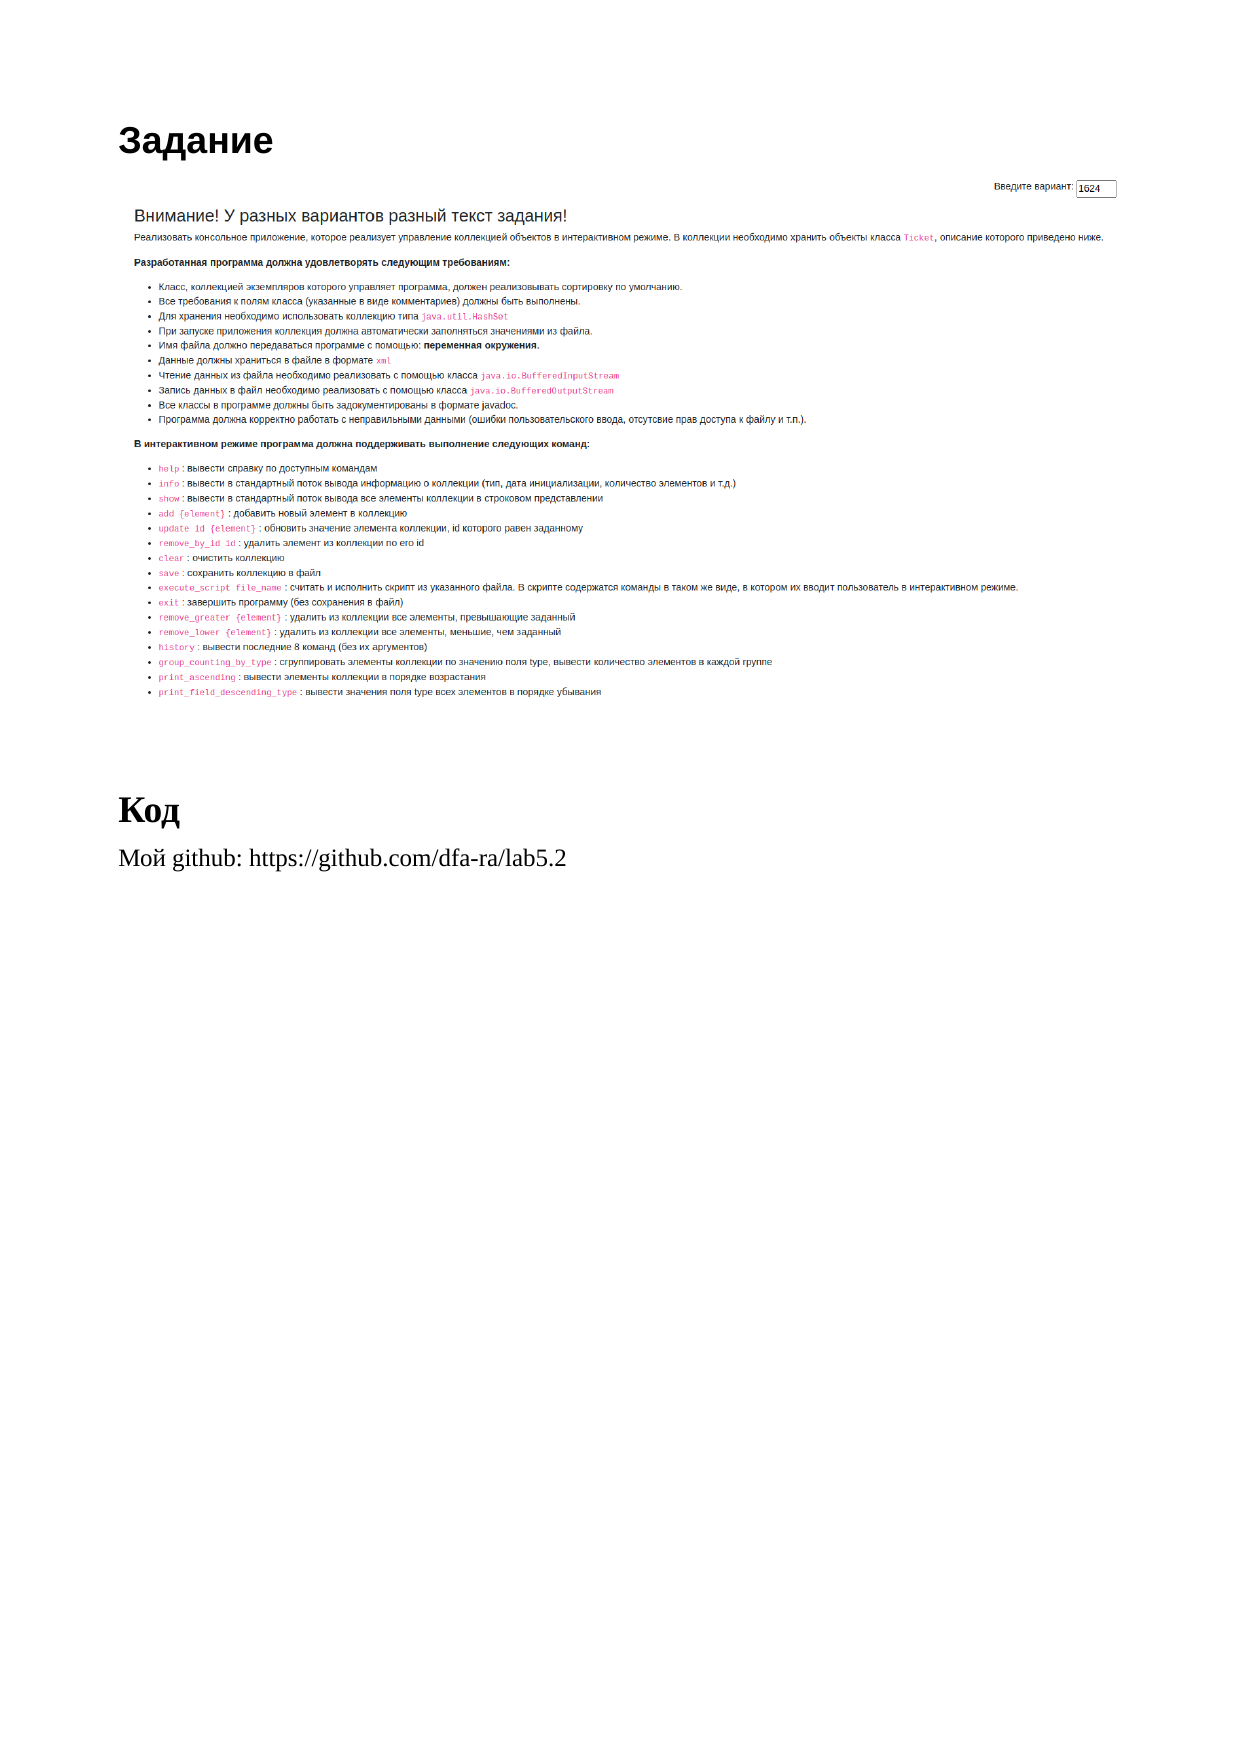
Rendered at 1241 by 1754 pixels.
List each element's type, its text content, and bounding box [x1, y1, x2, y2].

subtitle Задание [118, 118, 1122, 161]
subtitle Код [118, 787, 1122, 831]
text Мой github: https://github.com/dfa-ra/lab5.2 [118, 843, 1122, 872]
picture [118, 173, 1123, 707]
